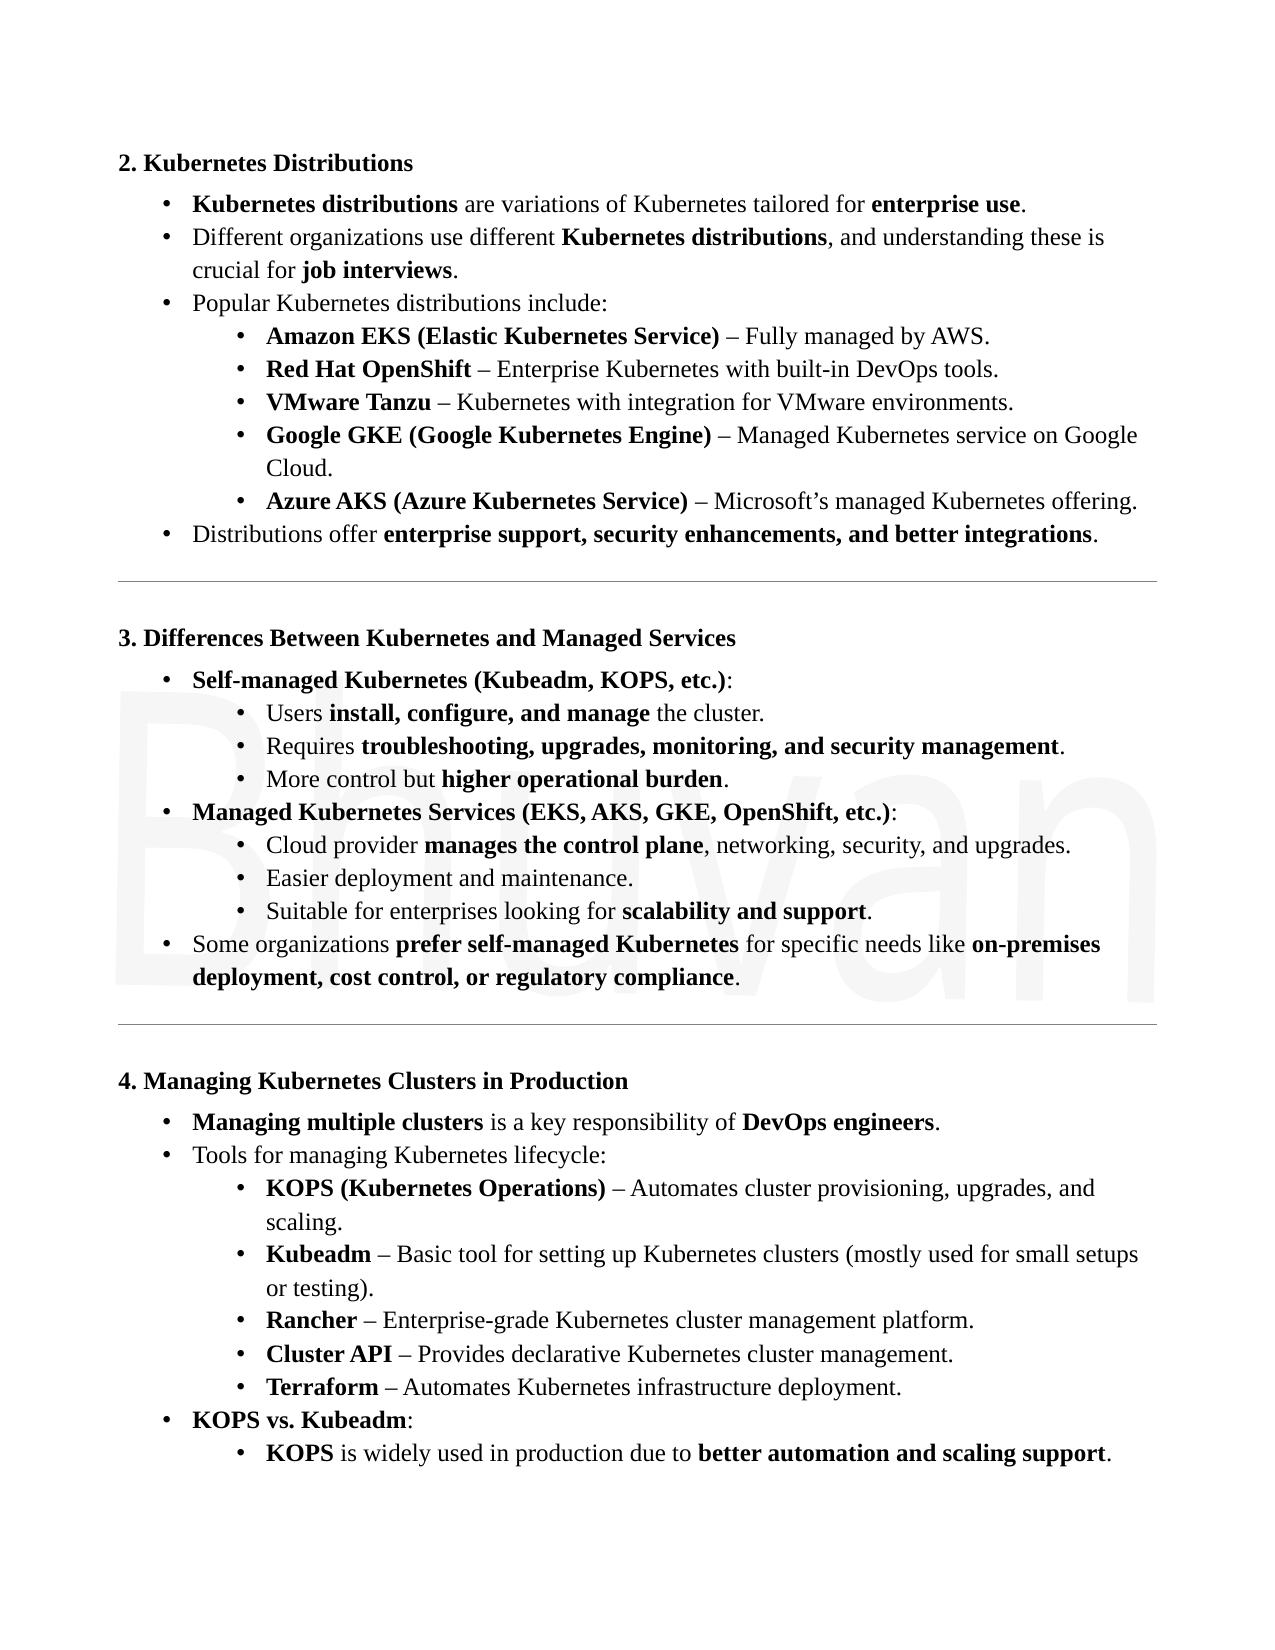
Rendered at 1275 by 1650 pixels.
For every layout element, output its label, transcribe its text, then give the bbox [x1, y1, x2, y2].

list Some organizations prefer self-managed Kubernetes for specific needs like on-premises deployment, cost control, or regulatory compliance. [758, 929, 851, 991]
list Tools for managing Kubernetes lifecycle: [162, 1141, 1157, 1169]
list Easier deployment and maintenance. [718, 863, 768, 892]
list Suitable for enterprises looking for scalability and support. [268, 896, 312, 924]
list Suitable for enterprises looking for scalability and support. [863, 896, 940, 924]
list Managing multiple clusters is a key responsibility of DevOps engineers. [162, 1107, 1157, 1136]
list Easier deployment and maintenance. [1045, 863, 1129, 892]
list Cluster API – Provides declarative Kubernetes cluster management. [236, 1339, 1157, 1367]
list Rancher – Enterprise-grade Kubernetes cluster management platform. [236, 1306, 1157, 1334]
list Cloud provider manages the control plane, networking, security, and upgrades. [341, 830, 424, 858]
list Kubeadm – Basic tool for setting up Kubernetes clusters (mostly used for small setups or testing). [236, 1239, 1157, 1301]
list Easier deployment and maintenance. [967, 863, 1018, 892]
list Google GKE (Google Kubernetes Engine) – Managed Kubernetes service on Google Cloud. [236, 420, 1157, 482]
list Some organizations prefer self-managed Kubernetes for specific needs like on-premises deployment, cost control, or regulatory compliance. [449, 929, 523, 991]
list Managed Kubernetes Services (EKS, AKS, GKE, OpenShift, etc.): [445, 797, 501, 826]
list Terraform – Automates Kubernetes infrastructure deployment. [236, 1372, 1157, 1400]
list Cloud provider manages the control plane, networking, security, and upgrades. [1048, 830, 1129, 858]
list Easier deployment and maintenance. [451, 863, 500, 892]
list Kubernetes distributions are variations of Kubernetes tailored for enterprise use. [162, 189, 1157, 218]
list KOPS (Kubernetes Operations) – Automates cluster provisioning, upgrades, and scaling. [236, 1173, 1157, 1235]
list KOPS is widely used in production due to better automation and scaling support. [236, 1438, 1157, 1466]
subtitle 3. Differences Between Kubernetes and Managed Services [118, 623, 1157, 652]
list Managed Kubernetes Services (EKS, AKS, GKE, OpenShift, etc.): [808, 797, 938, 826]
list Some organizations prefer self-managed Kubernetes for specific needs like on-premises deployment, cost control, or regulatory compliance. [637, 929, 723, 991]
list Some organizations prefer self-managed Kubernetes for specific needs like on-premises deployment, cost control, or regulatory compliance. [966, 929, 1016, 991]
list Requires troubleshooting, upgrades, monitoring, and security management. [260, 731, 315, 759]
list Self-managed Kubernetes (Kubeadm, KOPS, etc.): [162, 665, 1157, 693]
list Managed Kubernetes Services (EKS, AKS, GKE, OpenShift, etc.): [958, 797, 1019, 826]
list Users install, configure, and manage the cluster. [343, 698, 1157, 726]
list Managed Kubernetes Services (EKS, AKS, GKE, OpenShift, etc.): [347, 797, 422, 826]
list Azure AKS (Azure Kubernetes Service) – Microsoft’s managed Kubernetes offering. [236, 486, 1157, 515]
list Amazon EKS (Elastic Kubernetes Service) – Fully managed by AWS. [236, 321, 1157, 350]
subtitle 2. Kubernetes Distributions [118, 148, 1157, 176]
list Easier deployment and maintenance. [527, 863, 612, 892]
subtitle 4. Managing Kubernetes Clusters in Production [118, 1066, 1157, 1095]
list Managed Kubernetes Services (EKS, AKS, GKE, OpenShift, etc.): [528, 797, 613, 826]
list Popular Kubernetes distributions include: [162, 288, 1157, 317]
list More control but higher operational burden. [341, 764, 1157, 792]
list Easier deployment and maintenance. [788, 863, 940, 892]
list Some organizations prefer self-managed Kubernetes for specific needs like on-premises deployment, cost control, or regulatory compliance. [862, 929, 938, 973]
list Suitable for enterprises looking for scalability and support. [527, 896, 611, 924]
list KOPS vs. Kubeadm: [162, 1405, 1157, 1433]
list Some organizations prefer self-managed Kubernetes for specific needs like on-premises deployment, cost control, or regulatory compliance. [162, 929, 427, 991]
list Easier deployment and maintenance. [263, 863, 312, 892]
list Red Hat OpenShift – Enterprise Kubernetes with built-in DevOps tools. [236, 354, 1157, 383]
list Managed Kubernetes Services (EKS, AKS, GKE, OpenShift, etc.): [162, 797, 230, 817]
list Suitable for enterprises looking for scalability and support. [967, 896, 1017, 924]
list Cloud provider manages the control plane, networking, security, and upgrades. [798, 830, 941, 858]
list Some organizations prefer self-managed Kubernetes for specific needs like on-premises deployment, cost control, or regulatory compliance. [1043, 929, 1128, 991]
list Requires troubleshooting, upgrades, monitoring, and security management. [342, 731, 1157, 759]
list More control but higher operational burden. [262, 764, 314, 792]
list Suitable for enterprises looking for scalability and support. [1045, 896, 1129, 924]
list Managed Kubernetes Services (EKS, AKS, GKE, OpenShift, etc.): [702, 797, 786, 826]
list Suitable for enterprises looking for scalability and support. [778, 896, 843, 924]
list Managed Kubernetes Services (EKS, AKS, GKE, OpenShift, etc.): [237, 797, 314, 826]
list Distributions offer enterprise support, security enhancements, and better integrations. [162, 519, 1157, 548]
list Suitable for enterprises looking for scalability and support. [638, 896, 705, 924]
list Suitable for enterprises looking for scalability and support. [339, 896, 423, 924]
list Different organizations use different Kubernetes distributions, and understanding these is crucial for job interviews. [162, 222, 1157, 284]
list Cloud provider manages the control plane, networking, security, and upgrades. [710, 830, 777, 858]
list Cloud provider manages the control plane, networking, security, and upgrades. [236, 830, 313, 858]
list Suitable for enterprises looking for scalability and support. [451, 896, 499, 924]
list Users install, configure, and manage the cluster. [236, 698, 315, 726]
list Some organizations prefer self-managed Kubernetes for specific needs like on-premises deployment, cost control, or regulatory compliance. [528, 929, 606, 966]
list Easier deployment and maintenance. [639, 863, 697, 892]
list Cloud provider manages the control plane, networking, security, and upgrades. [528, 830, 612, 858]
list Easier deployment and maintenance. [340, 863, 424, 892]
list VMware Tanzu – Kubernetes with integration for VMware environments. [236, 387, 1157, 416]
